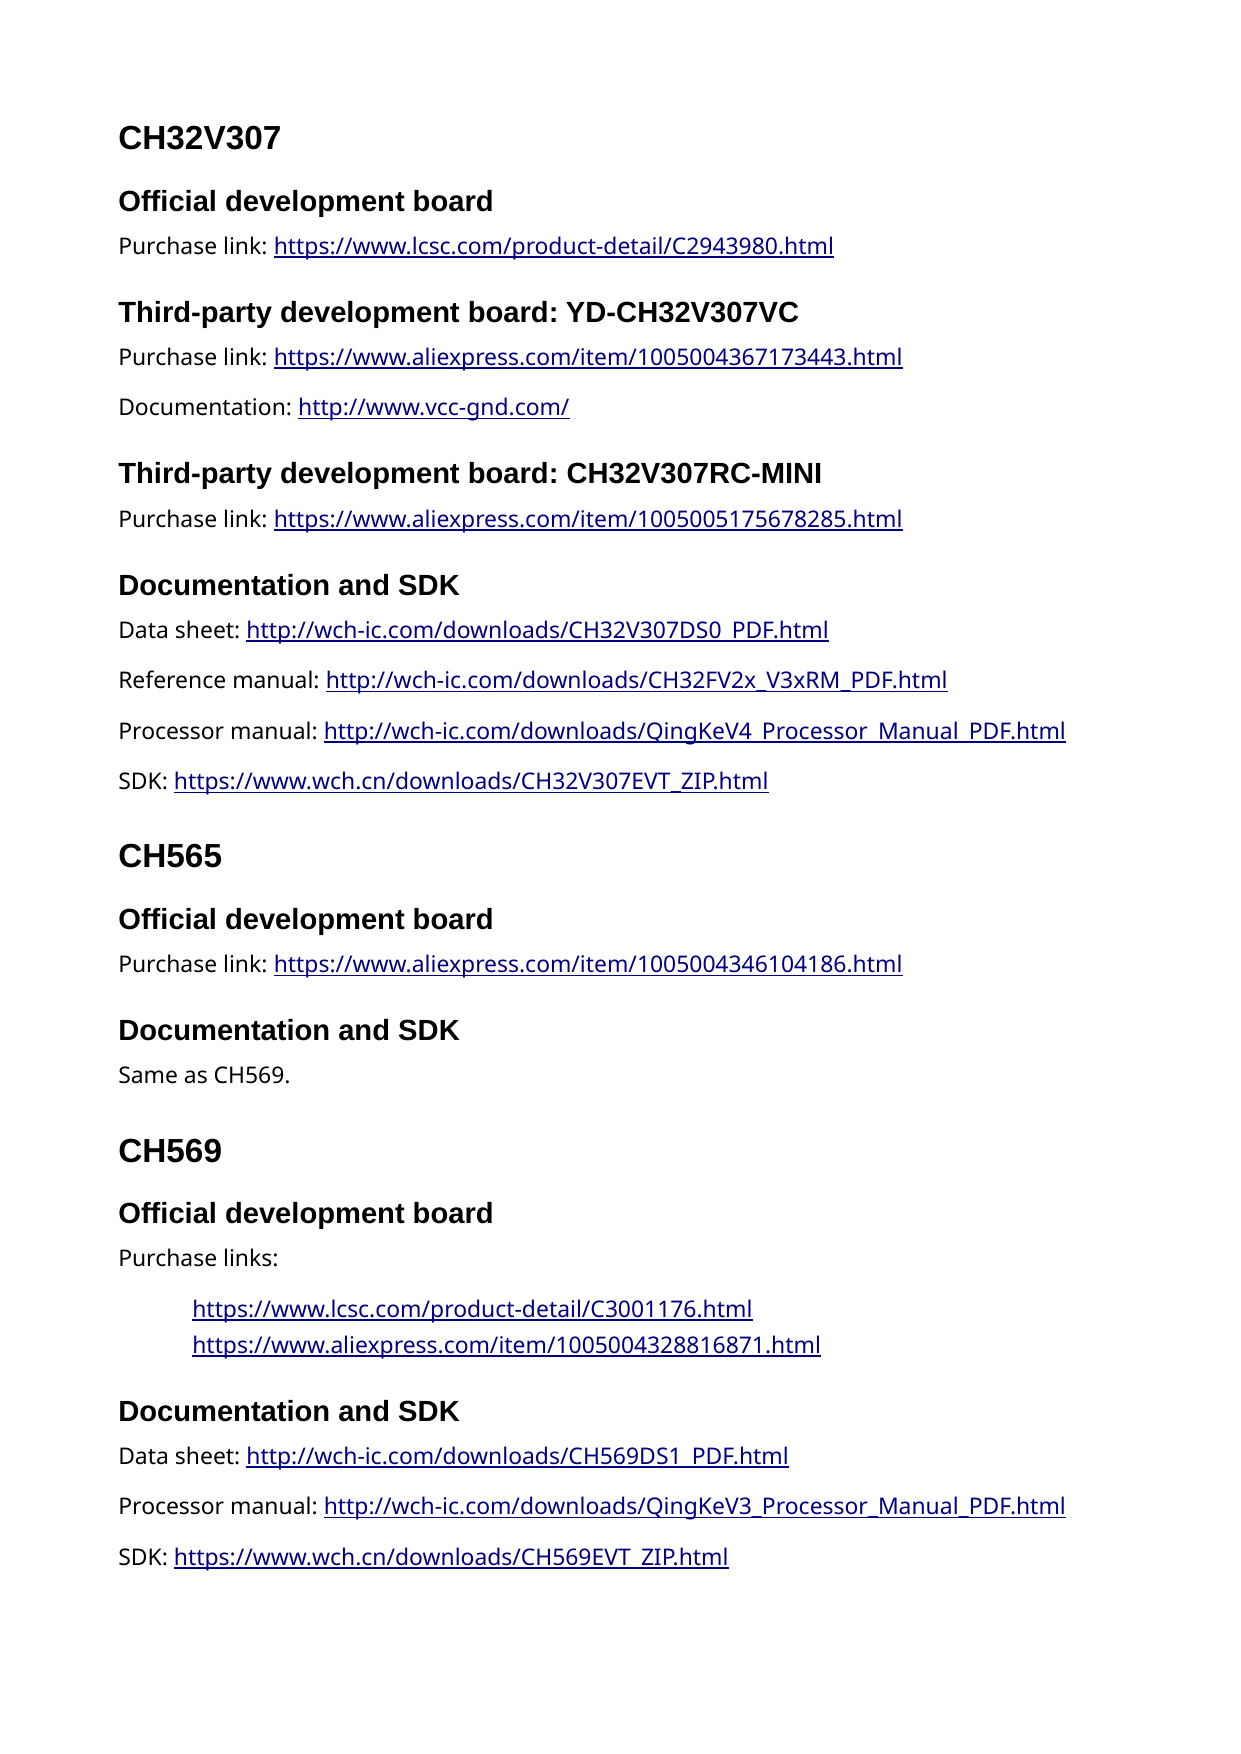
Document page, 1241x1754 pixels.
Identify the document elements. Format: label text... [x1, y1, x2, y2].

text https://www.aliexpress.com/item/1005004328816871.html [192, 1329, 1122, 1360]
text Purchase links: [118, 1242, 1122, 1273]
text Reference manual: http://wch-ic.com/downloads/CH32FV2x_V3xRM_PDF.html [118, 664, 1122, 695]
text Same as CH569. [118, 1059, 1122, 1091]
subtitle Documentation and SDK [118, 1394, 1122, 1427]
text Purchase link: https://www.aliexpress.com/item/1005004346104186.html [118, 948, 1122, 979]
subtitle CH565 [118, 837, 1122, 875]
text Purchase link: https://www.aliexpress.com/item/1005005175678285.html [118, 502, 1122, 534]
subtitle Documentation and SDK [118, 1013, 1122, 1047]
text Data sheet: http://wch-ic.com/downloads/CH32V307DS0_PDF.html [118, 614, 1122, 645]
subtitle Third-party development board: YD-CH32V307VC [118, 295, 1122, 328]
text https://www.lcsc.com/product-detail/C3001176.html [192, 1293, 1122, 1324]
subtitle Official development board [118, 1196, 1122, 1230]
text Purchase link: https://www.aliexpress.com/item/1005004367173443.html [118, 341, 1122, 372]
text SDK: https://www.wch.cn/downloads/CH32V307EVT_ZIP.html [118, 765, 1122, 796]
text Processor manual: http://wch-ic.com/downloads/QingKeV4_Processor_Manual_PDF.html [118, 715, 1122, 746]
subtitle Official development board [118, 902, 1122, 936]
text Data sheet: http://wch-ic.com/downloads/CH569DS1_PDF.html [118, 1440, 1122, 1471]
subtitle CH32V307 [118, 118, 1122, 157]
text Documentation: http://www.vcc-gnd.com/ [118, 391, 1122, 423]
text SDK: https://www.wch.cn/downloads/CH569EVT_ZIP.html [118, 1541, 1122, 1572]
subtitle CH569 [118, 1131, 1122, 1169]
subtitle Documentation and SDK [118, 568, 1122, 601]
text Processor manual: http://wch-ic.com/downloads/QingKeV3_Processor_Manual_PDF.html [118, 1490, 1122, 1522]
subtitle Third-party development board: CH32V307RC-MINI [118, 456, 1122, 490]
text Purchase link: https://www.lcsc.com/product-detail/C2943980.html [118, 230, 1122, 261]
subtitle Official development board [118, 184, 1122, 217]
